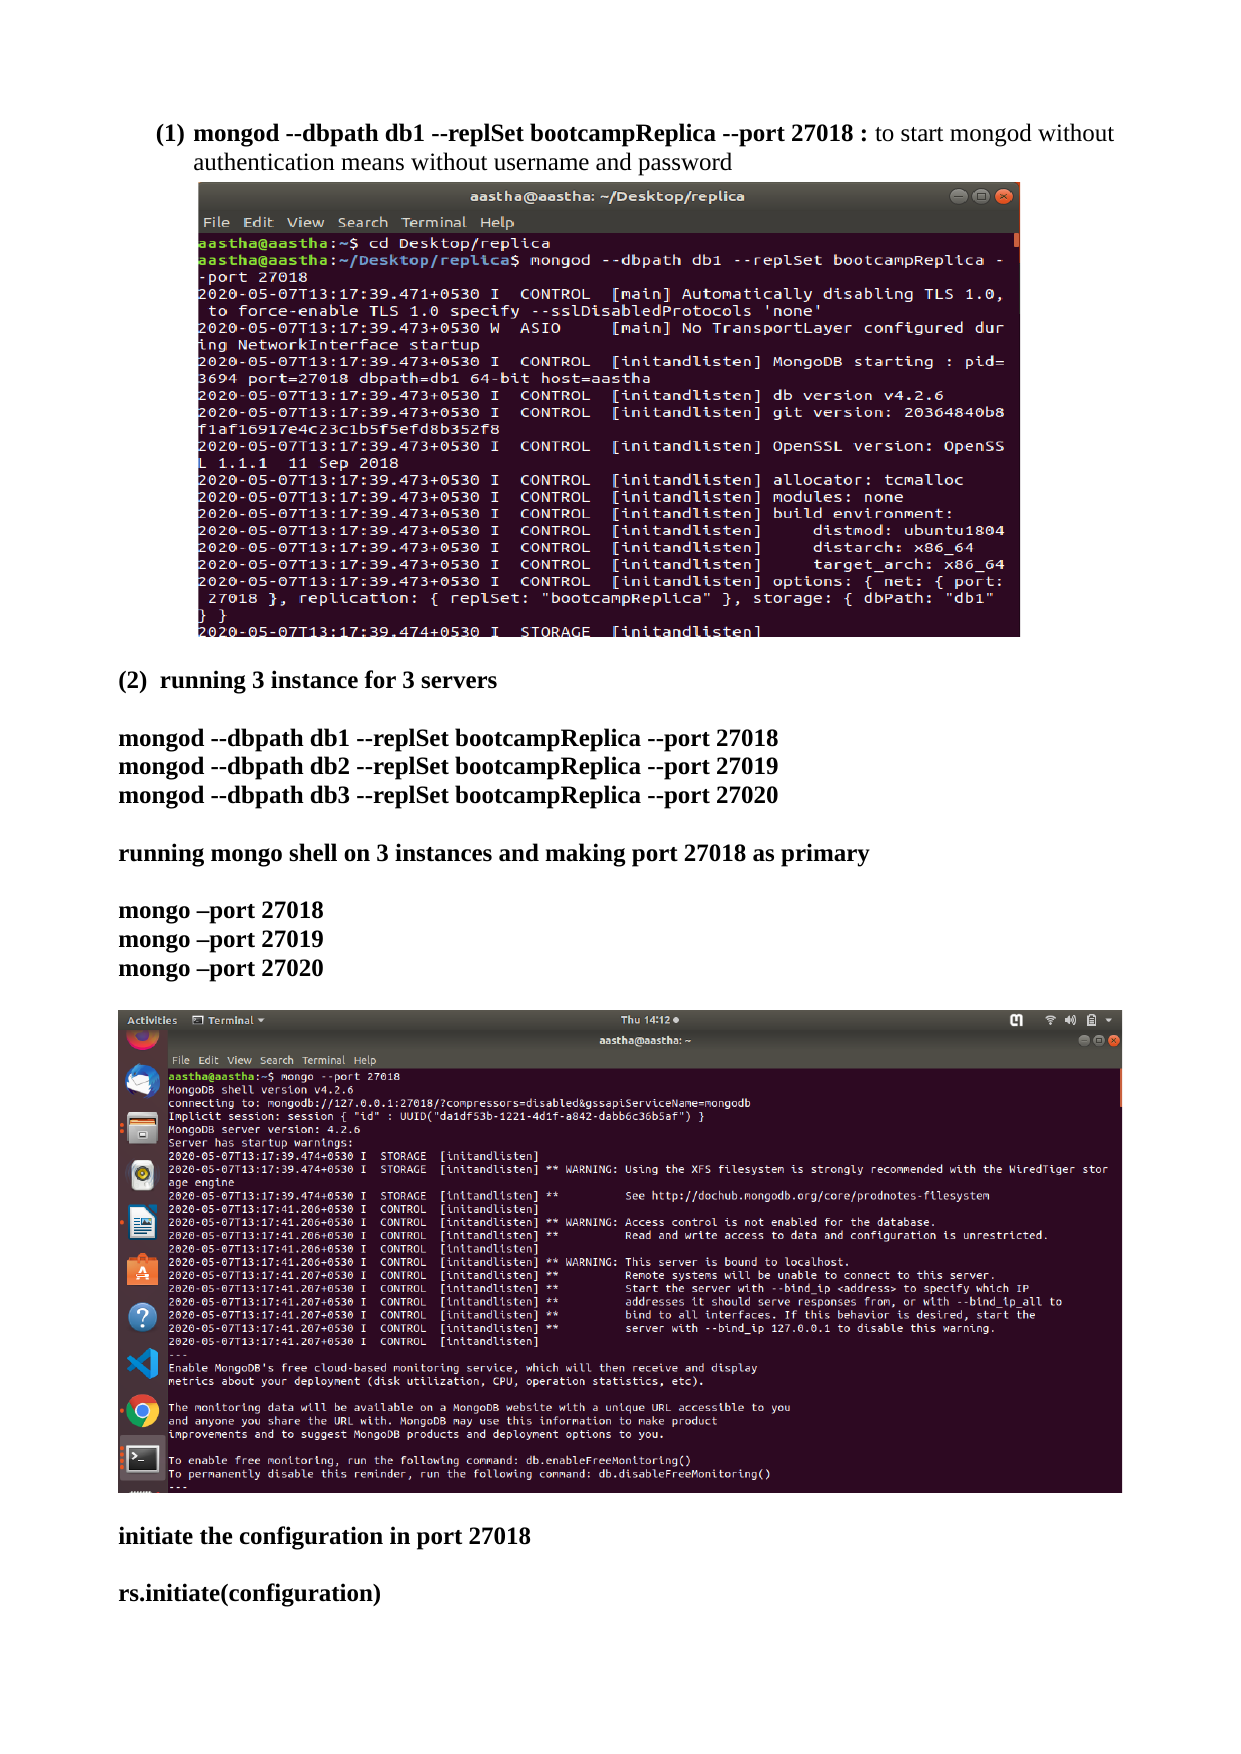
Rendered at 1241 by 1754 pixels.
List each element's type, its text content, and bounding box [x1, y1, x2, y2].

text mongod --dbpath db2 --replSet bootcampReplica --port 27019 [118, 751, 1122, 780]
text running mongo shell on 3 instances and making port 27018 as primary [118, 838, 1122, 866]
text mongo –port 27020 [118, 953, 1122, 981]
text rs.initiate(configuration) [118, 1578, 1122, 1607]
text initiate the configuration in port 27018 [118, 1521, 1122, 1550]
text mongo –port 27018 [118, 895, 1122, 924]
text (2) running 3 instance for 3 servers [118, 665, 1122, 694]
list mongod --dbpath db1 --replSet bootcampReplica --port 27018 : to start mongod without authentication means without username and password [156, 118, 1122, 176]
picture [198, 182, 1021, 637]
text mongod --dbpath db3 --replSet bootcampReplica --port 27020 [118, 780, 1122, 809]
picture [118, 1010, 1123, 1493]
text mongod --dbpath db1 --replSet bootcampReplica --port 27018 [118, 723, 1122, 751]
text mongo –port 27019 [118, 924, 1122, 953]
